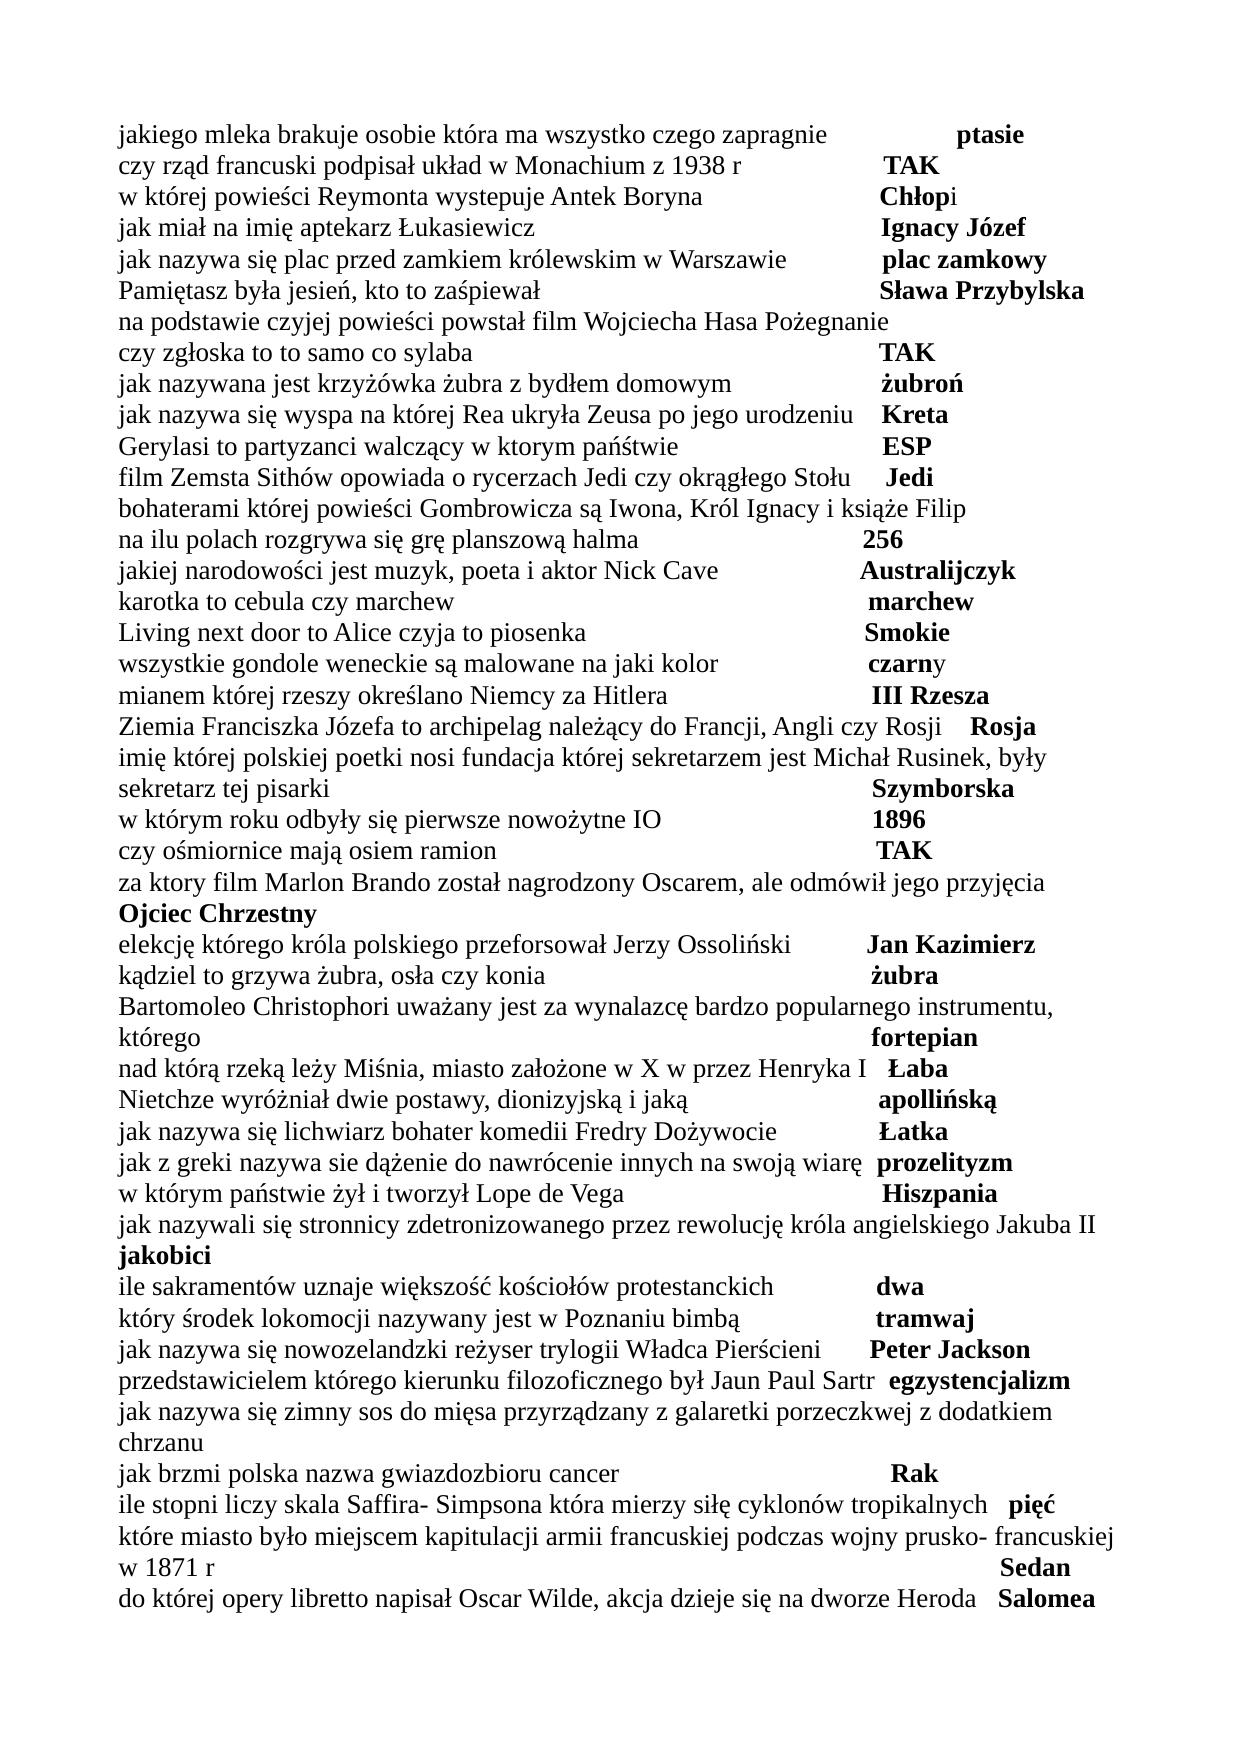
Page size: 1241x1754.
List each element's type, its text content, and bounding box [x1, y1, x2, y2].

text nad którą rzeką leży Miśnia, miasto założone w X w przez Henryka I Łaba [118, 1052, 1122, 1084]
text które miasto było miejscem kapitulacji armii francuskiej podczas wojny prusko- francuskiej [118, 1520, 1122, 1551]
text jak nazywa się zimny sos do mięsa przyrządzany z galaretki porzeczkwej z dodatkiem chrzanu [118, 1395, 1122, 1457]
text ile stopni liczy skala Saffira- Simpsona która mierzy siłę cyklonów tropikalnych pięć [118, 1488, 1122, 1520]
text jak miał na imię aptekarz Łukasiewicz Ignacy Józef [118, 212, 1122, 243]
text jakiej narodowości jest muzyk, poeta i aktor Nick Cave Australijczyk [118, 554, 1122, 585]
text do której opery libretto napisał Oscar Wilde, akcja dzieje się na dworze Heroda Salomea [118, 1582, 1122, 1613]
text jak nazywa się nowozelandzki reżyser trylogii Władca Pierścieni Peter Jackson [118, 1333, 1122, 1364]
text Ojciec Chrzestny [118, 897, 1122, 928]
text bohaterami której powieści Gombrowicza są Iwona, Król Ignacy i książe Filip [118, 492, 1122, 523]
text jak brzmi polska nazwa gwiazdozbioru cancer Rak [118, 1457, 1122, 1488]
text Pamiętasz była jesień, kto to zaśpiewał Sława Przybylska [118, 274, 1122, 305]
text w którym państwie żył i tworzył Lope de Vega Hiszpania [118, 1177, 1122, 1208]
text jakiego mleka brakuje osobie która ma wszystko czego zapragnie ptasie [118, 118, 1122, 149]
text jak nazywa się plac przed zamkiem królewskim w Warszawie plac zamkowy [118, 243, 1122, 274]
text mianem której rzeszy określano Niemcy za Hitlera III Rzesza [118, 679, 1122, 710]
text jak nazywa się wyspa na której Rea ukryła Zeusa po jego urodzeniu Kreta [118, 398, 1122, 429]
text w której powieści Reymonta wystepuje Antek Boryna Chłopi [118, 180, 1122, 212]
text jak nazywana jest krzyżówka żubra z bydłem domowym żubroń [118, 367, 1122, 398]
text karotka to cebula czy marchew marchew [118, 585, 1122, 616]
text ile sakramentów uznaje większość kościołów protestanckich dwa [118, 1271, 1122, 1302]
text przedstawicielem którego kierunku filozoficznego był Jaun Paul Sartr egzystencjalizm [118, 1364, 1122, 1395]
text Bartomoleo Christophori uważany jest za wynalazcę bardzo popularnego instrumentu, którego fortepian [118, 990, 1122, 1052]
text na podstawie czyjej powieści powstał film Wojciecha Hasa Pożegnanie [118, 305, 1122, 336]
text jak nazywa się lichwiarz bohater komedii Fredry Dożywocie Łatka [118, 1115, 1122, 1146]
text na ilu polach rozgrywa się grę planszową halma 256 [118, 523, 1122, 554]
text wszystkie gondole weneckie są malowane na jaki kolor czarny [118, 648, 1122, 679]
text jak nazywali się stronnicy zdetronizowanego przez rewolucję króla angielskiego Jakuba II [118, 1208, 1122, 1239]
text Living next door to Alice czyja to piosenka Smokie [118, 616, 1122, 648]
text Gerylasi to partyzanci walczący w ktorym pańśtwie ESP [118, 429, 1122, 461]
text Nietchze wyróżniał dwie postawy, dionizyjską i jaką apollińską [118, 1084, 1122, 1115]
text czy zgłoska to to samo co sylaba TAK [118, 336, 1122, 367]
text czy rząd francuski podpisał układ w Monachium z 1938 r TAK [118, 149, 1122, 180]
text za ktory film Marlon Brando został nagrodzony Oscarem, ale odmówił jego przyjęcia [118, 866, 1122, 897]
text czy ośmiornice mają osiem ramion TAK [118, 834, 1122, 866]
text kądziel to grzywa żubra, osła czy konia żubra [118, 959, 1122, 990]
text w którym roku odbyły się pierwsze nowożytne IO 1896 [118, 803, 1122, 834]
text który środek lokomocji nazywany jest w Poznaniu bimbą tramwaj [118, 1302, 1122, 1333]
text film Zemsta Sithów opowiada o rycerzach Jedi czy okrągłego Stołu Jedi [118, 461, 1122, 492]
text imię której polskiej poetki nosi fundacja której sekretarzem jest Michał Rusinek, były sekretarz tej pisarki Szymborska [118, 741, 1122, 803]
text jak z greki nazywa sie dążenie do nawrócenie innych na swoją wiarę prozelityzm [118, 1146, 1122, 1177]
text elekcję którego króla polskiego przeforsował Jerzy Ossoliński Jan Kazimierz [118, 928, 1122, 959]
text Ziemia Franciszka Józefa to archipelag należący do Francji, Angli czy Rosji Rosja [118, 710, 1122, 741]
text jakobici [118, 1239, 1122, 1271]
text w 1871 r Sedan [118, 1551, 1122, 1582]
